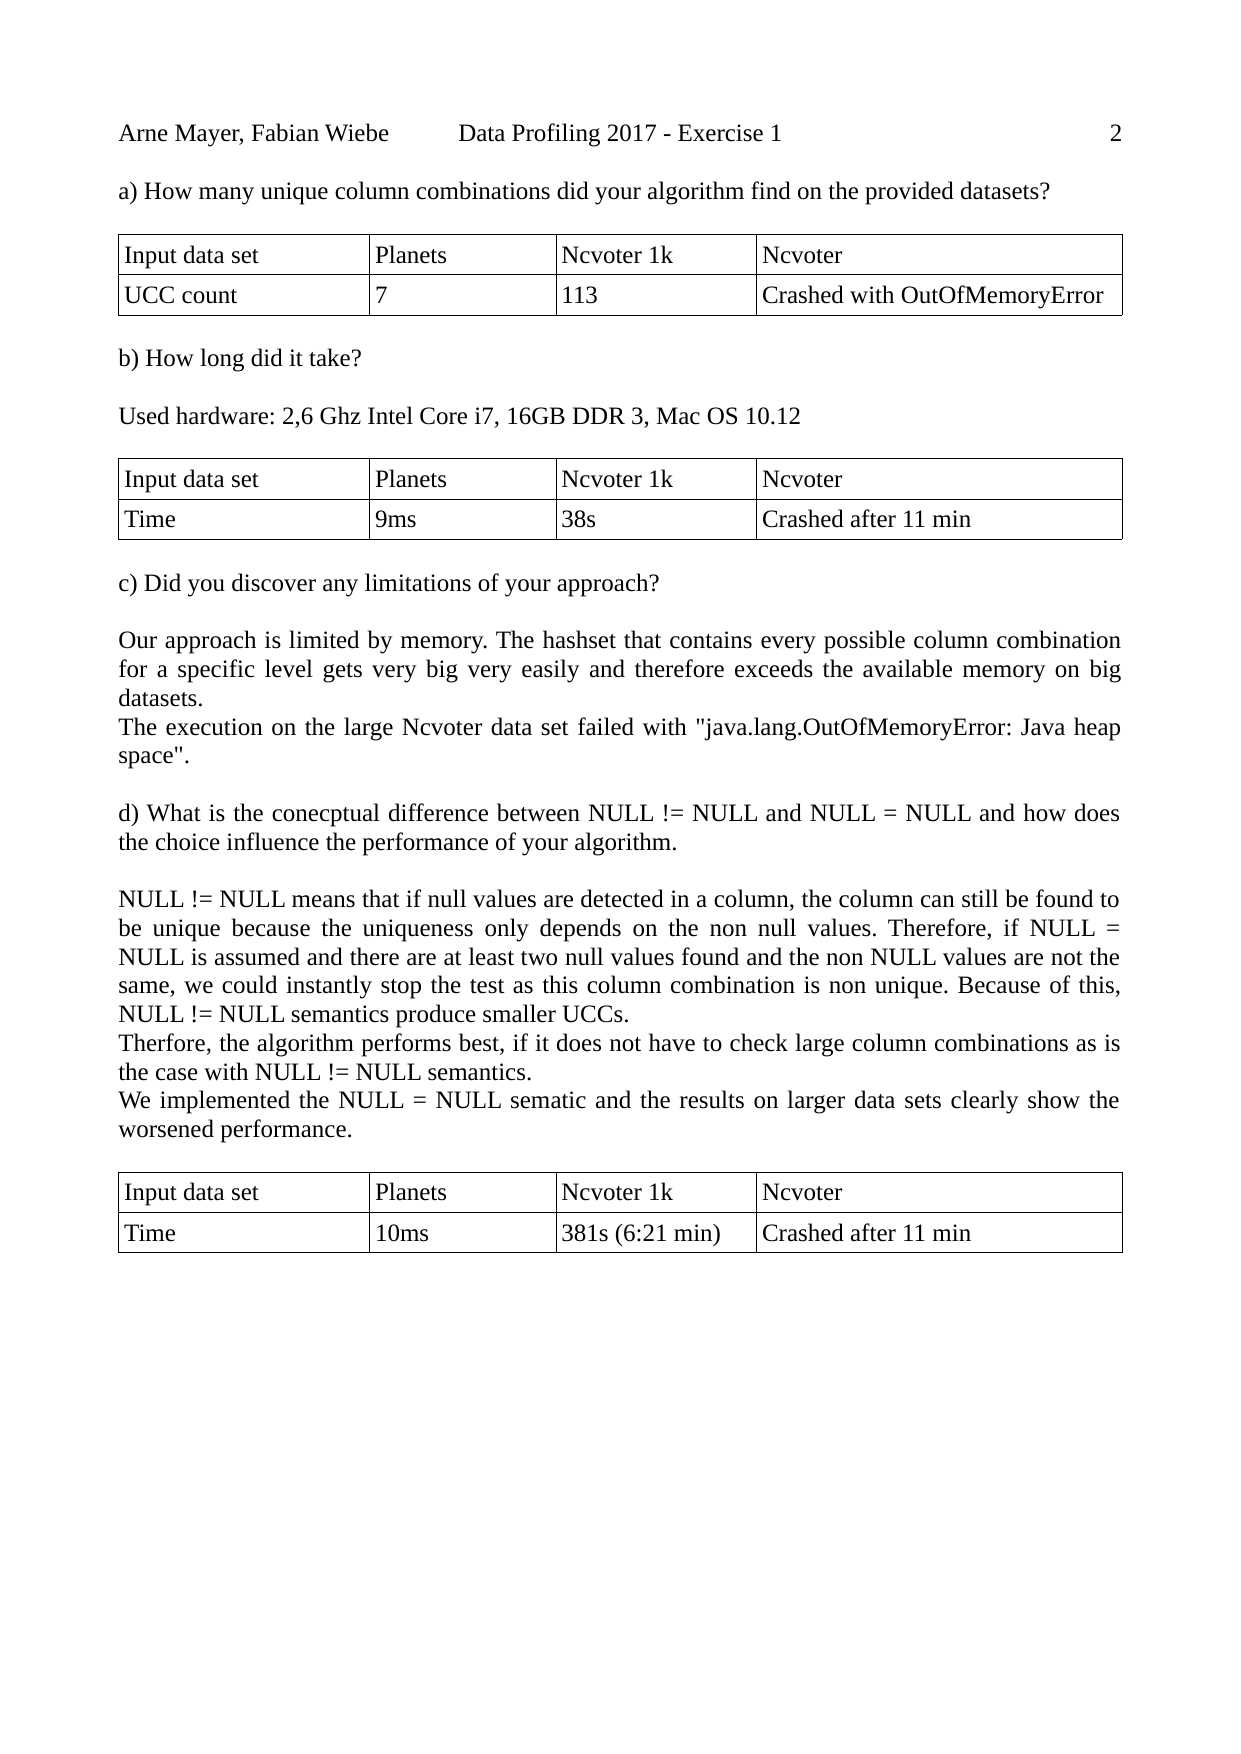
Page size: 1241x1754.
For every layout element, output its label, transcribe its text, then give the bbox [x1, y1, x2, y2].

text c) Did you discover any limitations of your approach? [118, 568, 1122, 597]
text Our approach is limited by memory. The hashset that contains every possible column combination for a specific level gets very big very easily and therefore exceeds the available memory on big datasets. [118, 625, 1122, 712]
table_header Input data set [119, 235, 369, 274]
text a) How many unique column combinations did your algorithm find on the provided datasets? [118, 176, 1122, 205]
table_cell 38s [557, 500, 756, 539]
table_header Planets [370, 1173, 556, 1212]
table_header Input data set [119, 459, 369, 499]
table_header Ncvoter [757, 235, 1122, 274]
table_cell Crashed after 11 min [757, 500, 1122, 539]
table_cell 113 [557, 275, 756, 314]
table_header Ncvoter 1k [557, 459, 756, 499]
table_cell UCC count [119, 275, 369, 314]
text Used hardware: 2,6 Ghz Intel Core i7, 16GB DDR 3, Mac OS 10.12 [118, 401, 1122, 429]
text d) What is the conecptual difference between NULL != NULL and NULL = NULL and how does the choice influence the performance of your algorithm. [118, 798, 1122, 855]
table_header Input data set [119, 1173, 369, 1212]
text We implemented the NULL = NULL sematic and the results on larger data sets clearly show the worsened performance. [118, 1085, 1122, 1143]
text Therfore, the algorithm performs best, if it does not have to check large column combinations as is the case with NULL != NULL semantics. [118, 1028, 1122, 1085]
table_header Ncvoter 1k [557, 1173, 756, 1212]
table_cell Time [119, 1213, 369, 1252]
table_header Ncvoter [757, 1173, 1122, 1212]
table_cell 9ms [370, 500, 556, 539]
table_cell 7 [370, 275, 556, 314]
table_cell 381s (6:21 min) [557, 1213, 756, 1252]
text The execution on the large Ncvoter data set failed with "java.lang.OutOfMemoryError: Java heap space". [118, 712, 1122, 769]
table_cell Crashed after 11 min [757, 1213, 1122, 1252]
table_header Planets [370, 459, 556, 499]
table_header Ncvoter [757, 459, 1122, 499]
text NULL != NULL means that if null values are detected in a column, the column can still be found to be unique because the uniqueness only depends on the non null values. Therefore, if NULL = NULL is assumed and there are at least two null values found and the non NULL values are not the same, we could instantly stop the test as this column combination is non unique. Because of this, NULL != NULL semantics produce smaller UCCs. [118, 884, 1122, 1028]
table_header Planets [370, 235, 556, 274]
table_cell Time [119, 500, 369, 539]
table_cell Crashed with OutOfMemoryError [757, 275, 1122, 314]
table_header Ncvoter 1k [557, 235, 756, 274]
text b) How long did it take? [118, 343, 1122, 372]
table_cell 10ms [370, 1213, 556, 1252]
